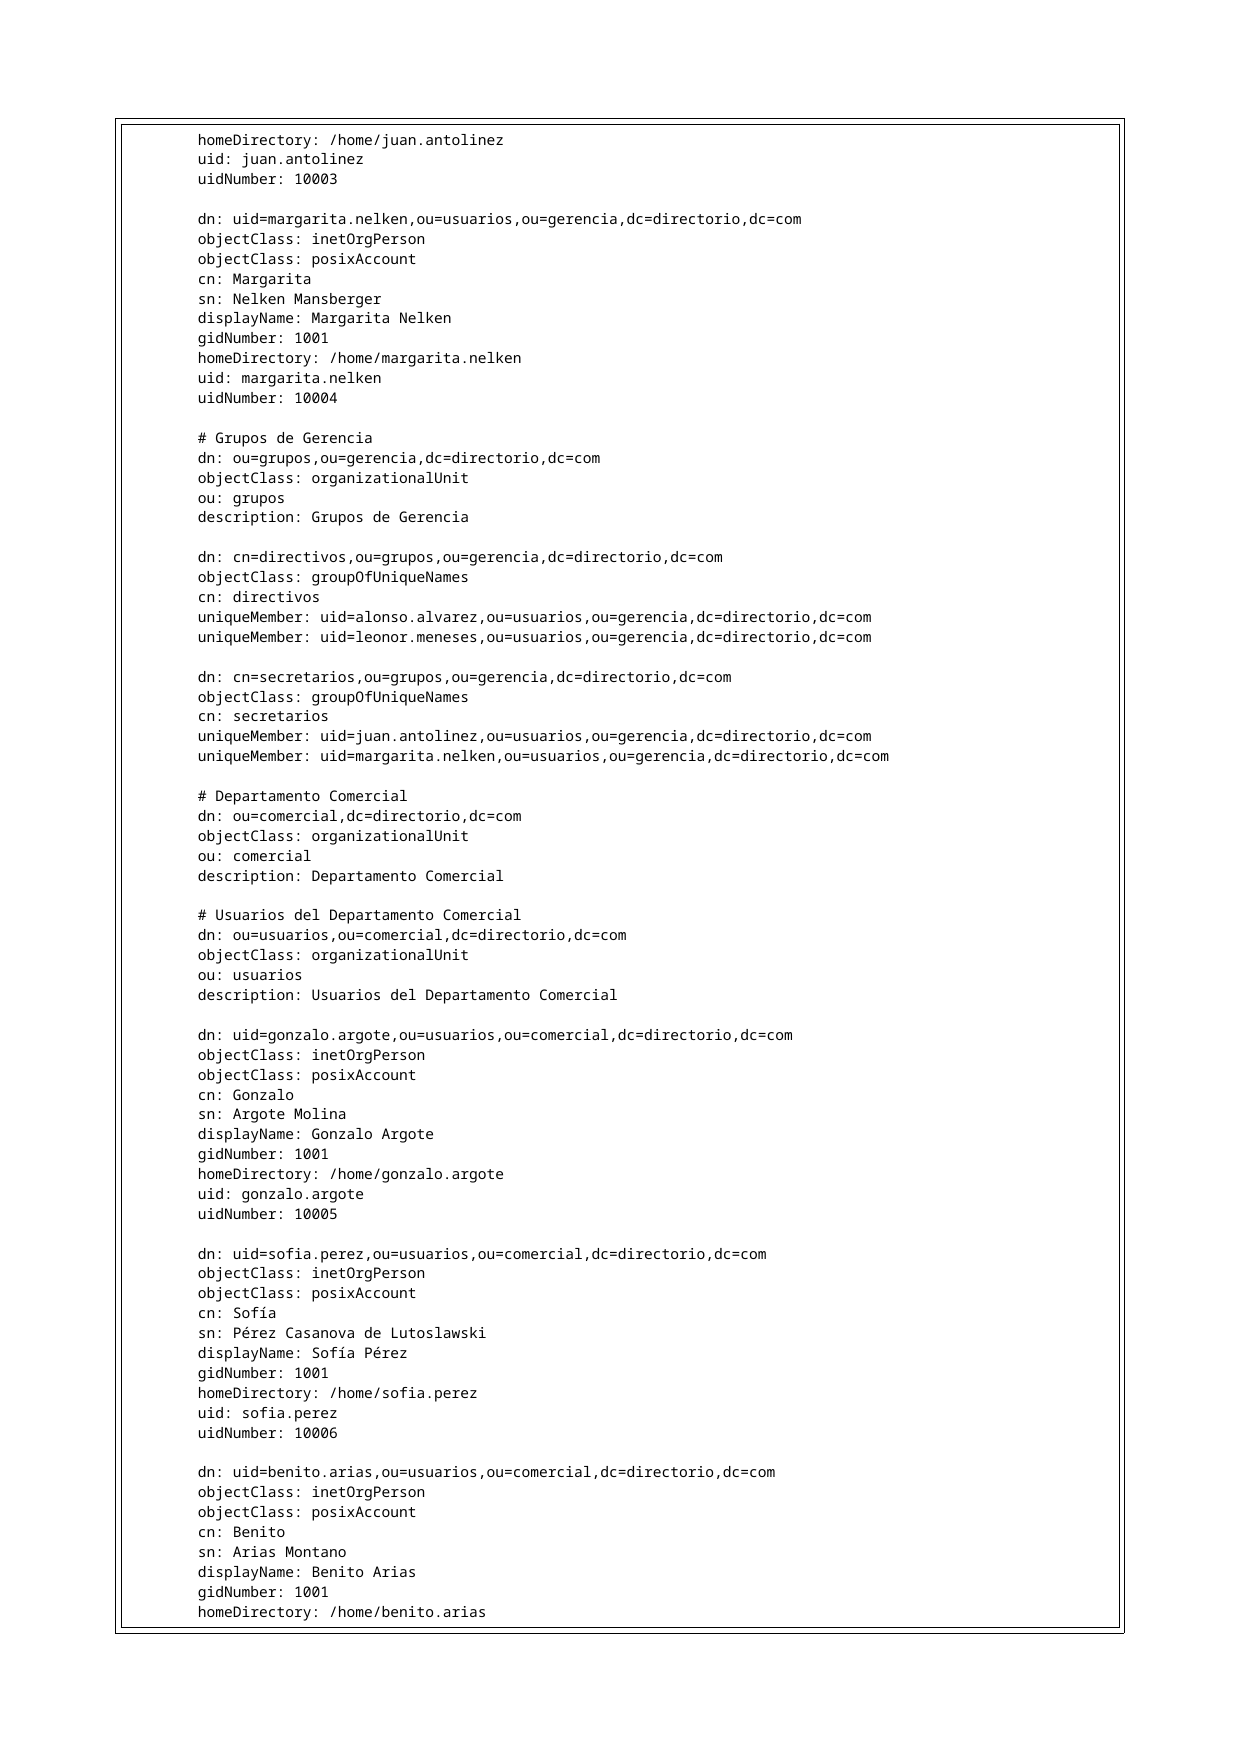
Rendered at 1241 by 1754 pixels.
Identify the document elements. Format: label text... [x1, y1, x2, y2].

table_cell homeDirectory: /home/juan.antolinez uid: juan.antolinez uidNumber: 10003 dn: uid=margarita.nelken,ou=usuarios,ou=gerencia,dc=directorio,dc=com objectClass: inetOrgPerson objectClass: posixAccount cn: Margarita sn: Nelken Mansberger displayName: Margarita Nelken gidNumber: 1001 homeDirectory: /home/margarita.nelken uid: margarita.nelken uidNumber: 10004 # Grupos de Gerencia dn: ou=grupos,ou=gerencia,dc=directorio,dc=com objectClass: organizationalUnit ou: grupos description: Grupos de Gerencia dn: cn=directivos,ou=grupos,ou=gerencia,dc=directorio,dc=com objectClass: groupOfUniqueNames cn: directivos uniqueMember: uid=alonso.alvarez,ou=usuarios,ou=gerencia,dc=directorio,dc=com uniqueMember: uid=leonor.meneses,ou=usuarios,ou=gerencia,dc=directorio,dc=com dn: cn=secretarios,ou=grupos,ou=gerencia,dc=directorio,dc=com objectClass: groupOfUniqueNames cn: secretarios uniqueMember: uid=juan.antolinez,ou=usuarios,ou=gerencia,dc=directorio,dc=com uniqueMember: uid=margarita.nelken,ou=usuarios,ou=gerencia,dc=directorio,dc=com # Departamento Comercial dn: ou=comercial,dc=directorio,dc=com objectClass: organizationalUnit ou: comercial description: Departamento Comercial # Usuarios del Departamento Comercial dn: ou=usuarios,ou=comercial,dc=directorio,dc=com objectClass: organizationalUnit ou: usuarios description: Usuarios del Departamento Comercial dn: uid=gonzalo.argote,ou=usuarios,ou=comercial,dc=directorio,dc=com objectClass: inetOrgPerson objectClass: posixAccount cn: Gonzalo sn: Argote Molina displayName: Gonzalo Argote gidNumber: 1001 homeDirectory: /home/gonzalo.argote uid: gonzalo.argote uidNumber: 10005 dn: uid=sofia.perez,ou=usuarios,ou=comercial,dc=directorio,dc=com objectClass: inetOrgPerson objectClass: posixAccount cn: Sofía sn: Pérez Casanova de Lutoslawski displayName: Sofía Pérez gidNumber: 1001 homeDirectory: /home/sofia.perez uid: sofia.perez uidNumber: 10006 dn: uid=benito.arias,ou=usuarios,ou=comercial,dc=directorio,dc=com objectClass: inetOrgPerson objectClass: posixAccount cn: Benito sn: Arias Montano displayName: Benito Arias gidNumber: 1001 homeDirectory: /home/benito.arias [118, 119, 1121, 1627]
